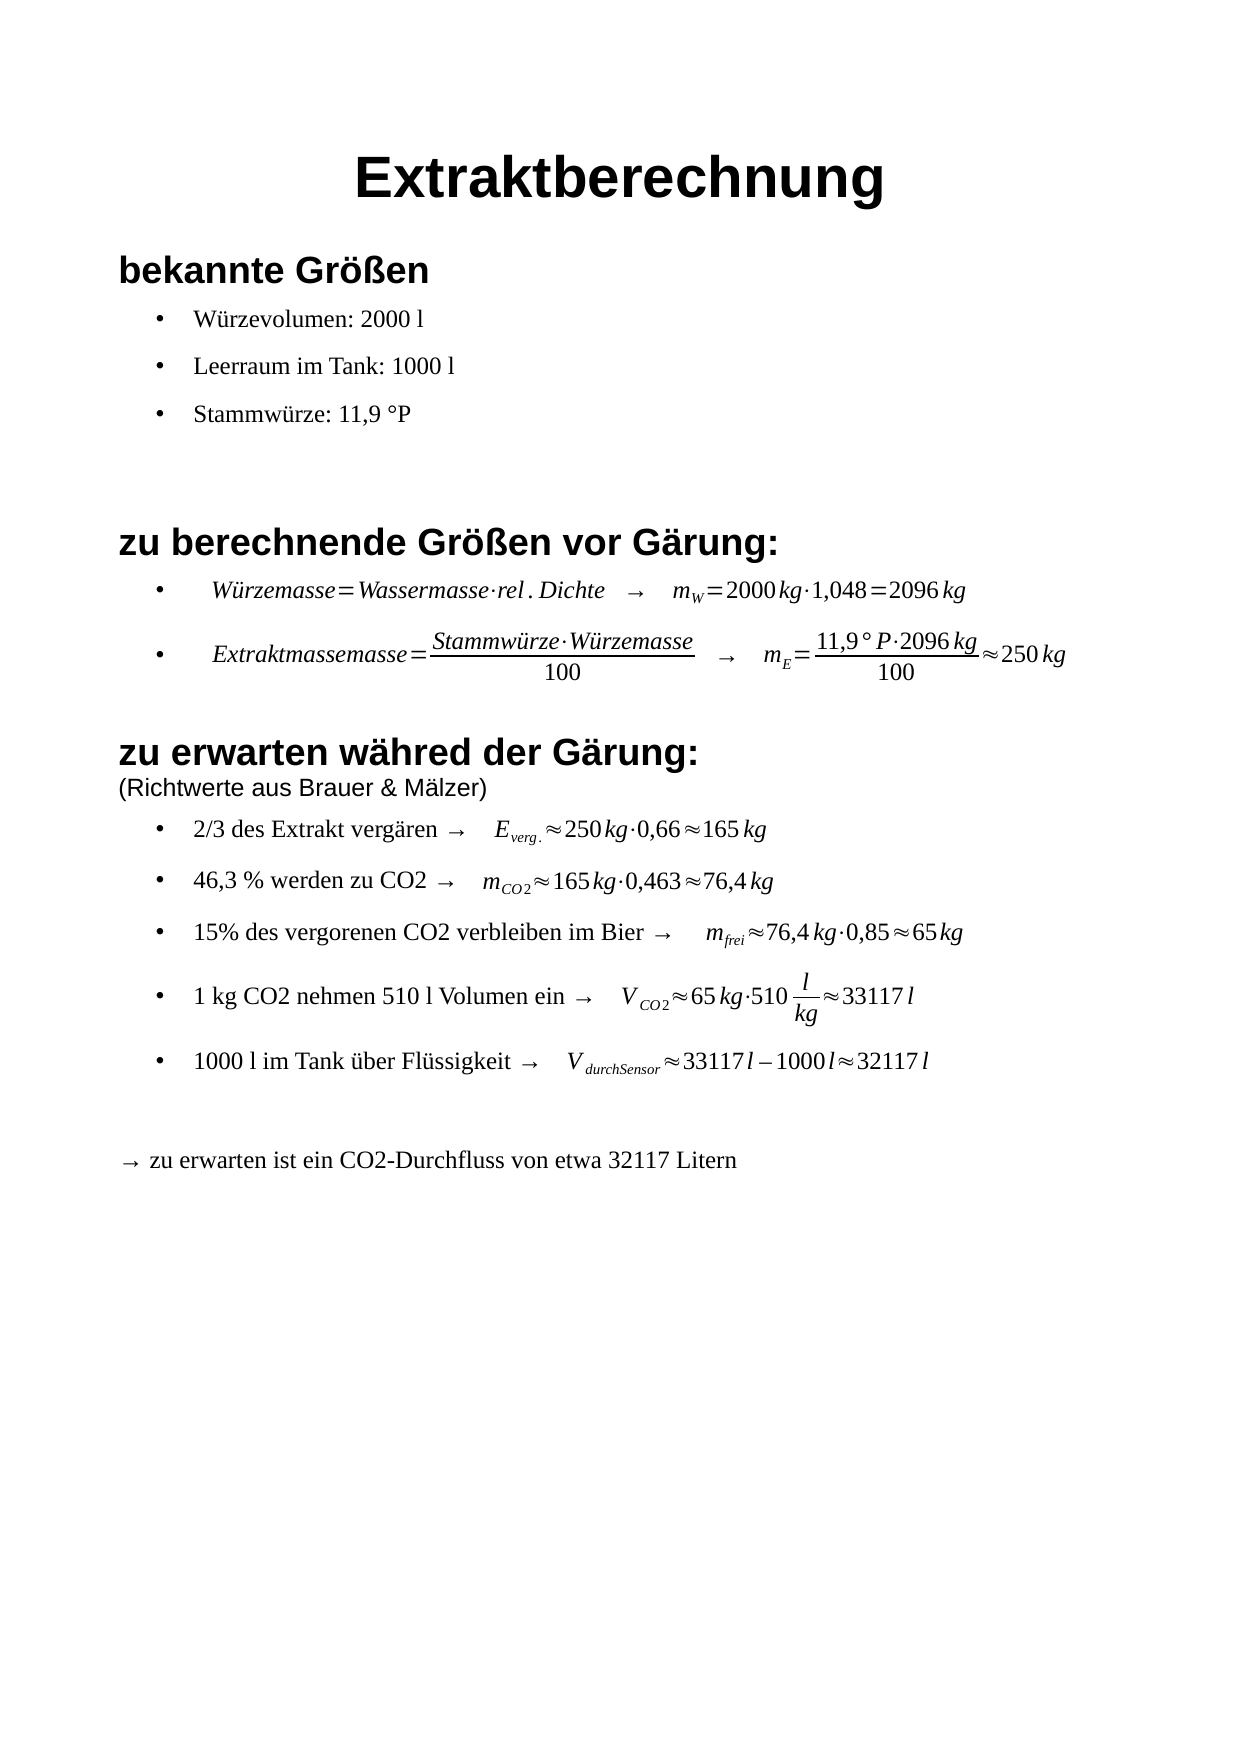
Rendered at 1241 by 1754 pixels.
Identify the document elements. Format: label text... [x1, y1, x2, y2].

list Leerraum im Tank: 1000 l [156, 351, 1122, 380]
list → [156, 627, 1122, 686]
list → [156, 575, 1122, 608]
text → zu erwarten ist ein CO2-Durchfluss von etwa 32117 Litern [118, 1145, 1122, 1173]
subtitle bekannte Größen [118, 248, 1122, 291]
list Würzevolumen: 2000 l [156, 304, 1122, 333]
list 2/3 des Extrakt vergären → [156, 814, 1122, 847]
list 1 kg CO2 nehmen 510 l Volumen ein → [156, 968, 1122, 1027]
subtitle zu erwarten währed der Gärung: (Richtwerte aus Brauer & Mälzer) [118, 729, 1122, 802]
list Stammwürze: 11,9 °P [156, 399, 1122, 428]
list 15% des vergorenen CO2 verbleiben im Bier → [156, 917, 1122, 949]
subtitle zu berechnende Größen vor Gärung: [118, 519, 1122, 563]
list 1000 l im Tank über Flüssigkeit → [156, 1046, 1122, 1078]
list 46,3 % werden zu CO2 → [156, 866, 1122, 898]
title Extraktberechnung [118, 143, 1122, 210]
